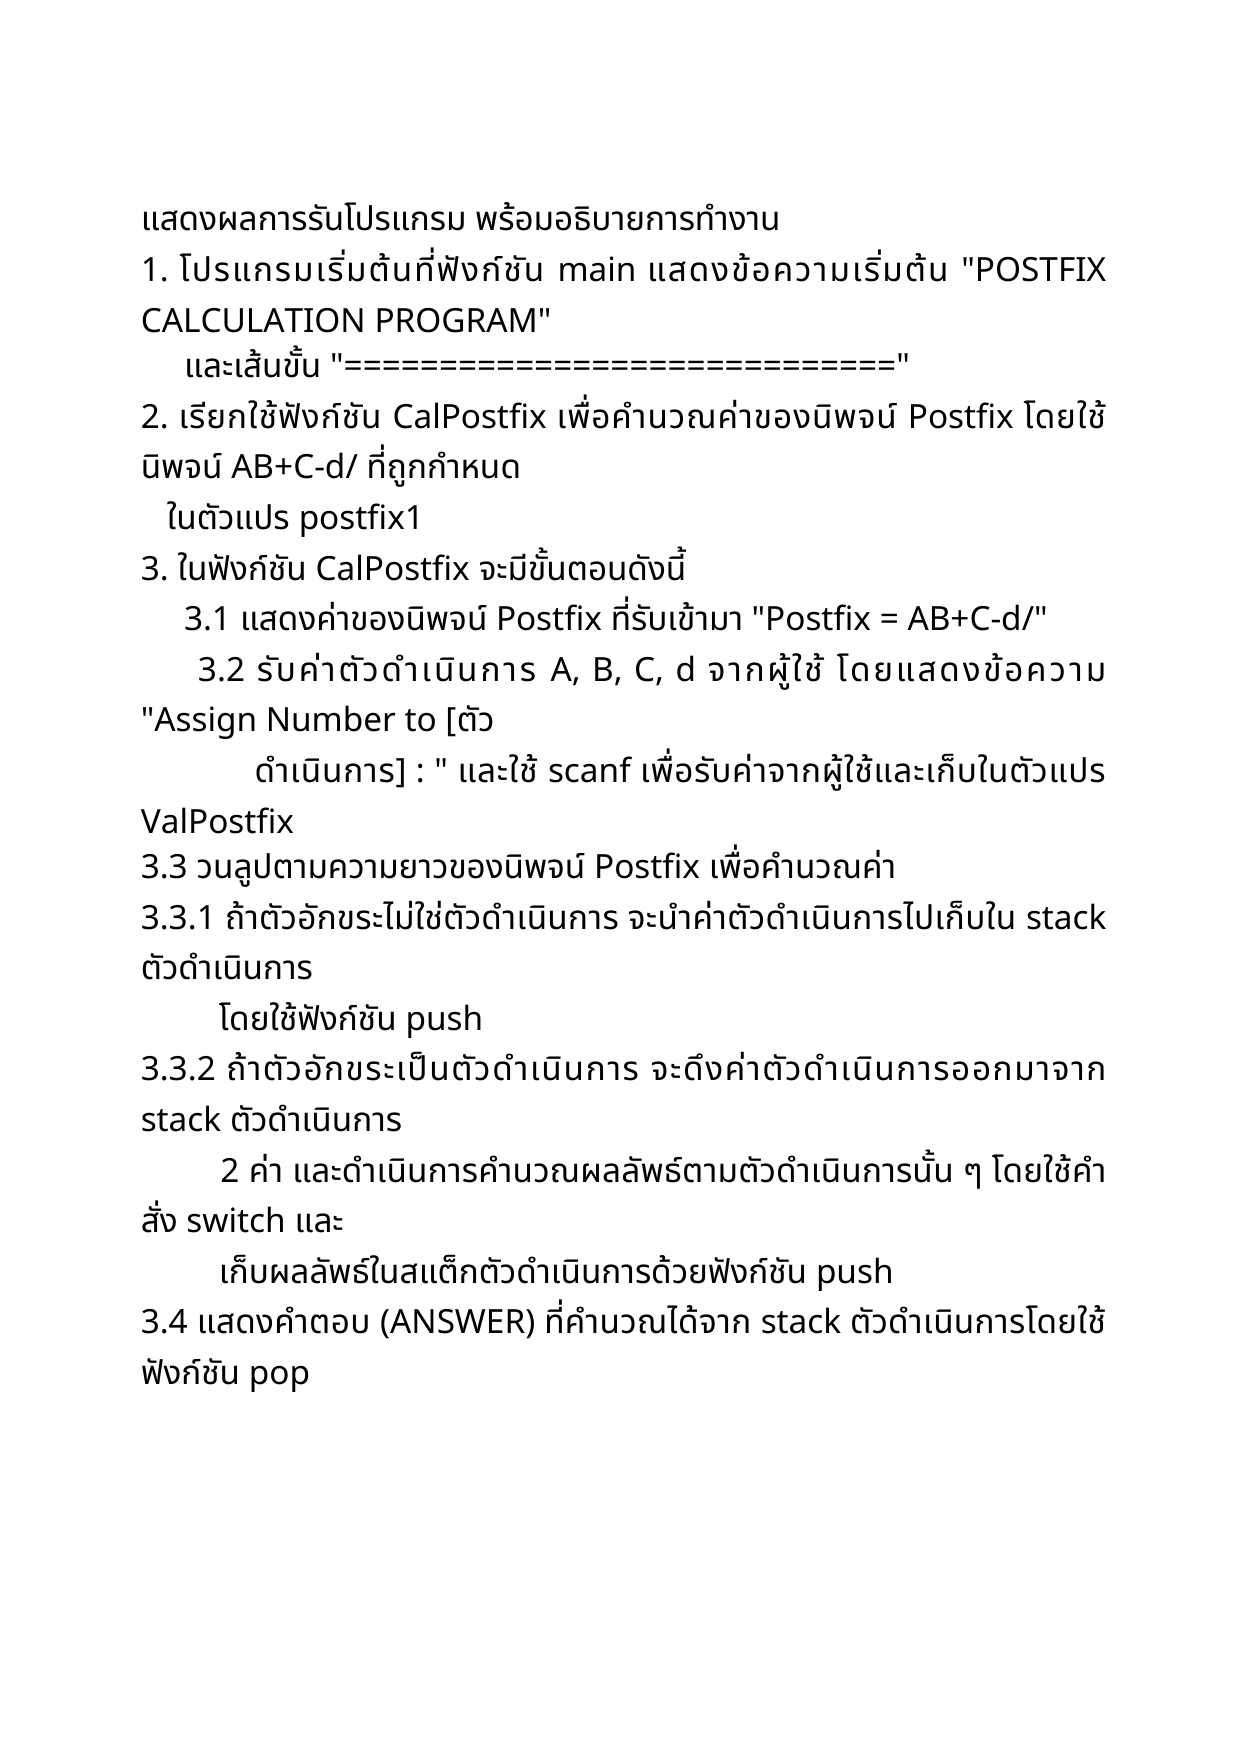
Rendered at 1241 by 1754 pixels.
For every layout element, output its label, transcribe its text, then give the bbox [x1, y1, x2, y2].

text 2 ค่า และดำเนินการคำนวณผลลัพธ์ตามตัวดำเนินการนั้น ๆ โดยใช้คำสั่ง switch และ [141, 1146, 1106, 1248]
text ดำเนินการ] : " และใช้ scanf เพื่อรับค่าจากผู้ใช้และเก็บในตัวแปร ValPostfix [141, 747, 1106, 843]
text โดยใช้ฟังก์ชัน push [141, 994, 1106, 1045]
text 3.3 วนลูปตามความยาวของนิพจน์ Postfix เพื่อคำนวณค่า [141, 843, 1106, 893]
text 3.3.2 ถ้าตัวอักขระเป็นตัวดำเนินการ จะดึงค่าตัวดำเนินการออกมาจาก stack ตัวดำเนินการ [141, 1045, 1106, 1146]
text 3. ในฟังก์ชัน CalPostfix จะมีขั้นตอนดังนี้ [141, 544, 1106, 595]
text 3.2 รับค่าตัวดำเนินการ A, B, C, d จากผู้ใช้ โดยแสดงข้อความ "Assign Number to [ตัว [141, 646, 1106, 747]
text แสดงผลการรันโปรแกรม พร้อมอธิบายการทำงาน [141, 195, 1106, 246]
text ในตัวแปร postfix1 [141, 494, 1106, 544]
text เก็บผลลัพธ์ในสแต็กตัวดำเนินการด้วยฟังก์ชัน push [141, 1248, 1106, 1298]
text 3.3.1 ถ้าตัวอักขระไม่ใช่ตัวดำเนินการ จะนำค่าตัวดำเนินการไปเก็บใน stack ตัวดำเนินการ [141, 893, 1106, 994]
text และเส้นขั้น "=============================" [141, 342, 1106, 392]
text 2. เรียกใช้ฟังก์ชัน CalPostfix เพื่อคำนวณค่าของนิพจน์ Postfix โดยใช้นิพจน์ AB+C-d/ ที่ถูกกำหนด [141, 392, 1106, 494]
text 3.4 แสดงคำตอบ (ANSWER) ที่คำนวณได้จาก stack ตัวดำเนินการโดยใช้ฟังก์ชัน pop [141, 1298, 1106, 1399]
text 1. โปรแกรมเริ่มต้นที่ฟังก์ชัน main แสดงข้อความเริ่มต้น "POSTFIX CALCULATION PROGRAM" [141, 246, 1106, 342]
text 3.1 แสดงค่าของนิพจน์ Postfix ที่รับเข้ามา "Postfix = AB+C-d/" [141, 595, 1106, 646]
